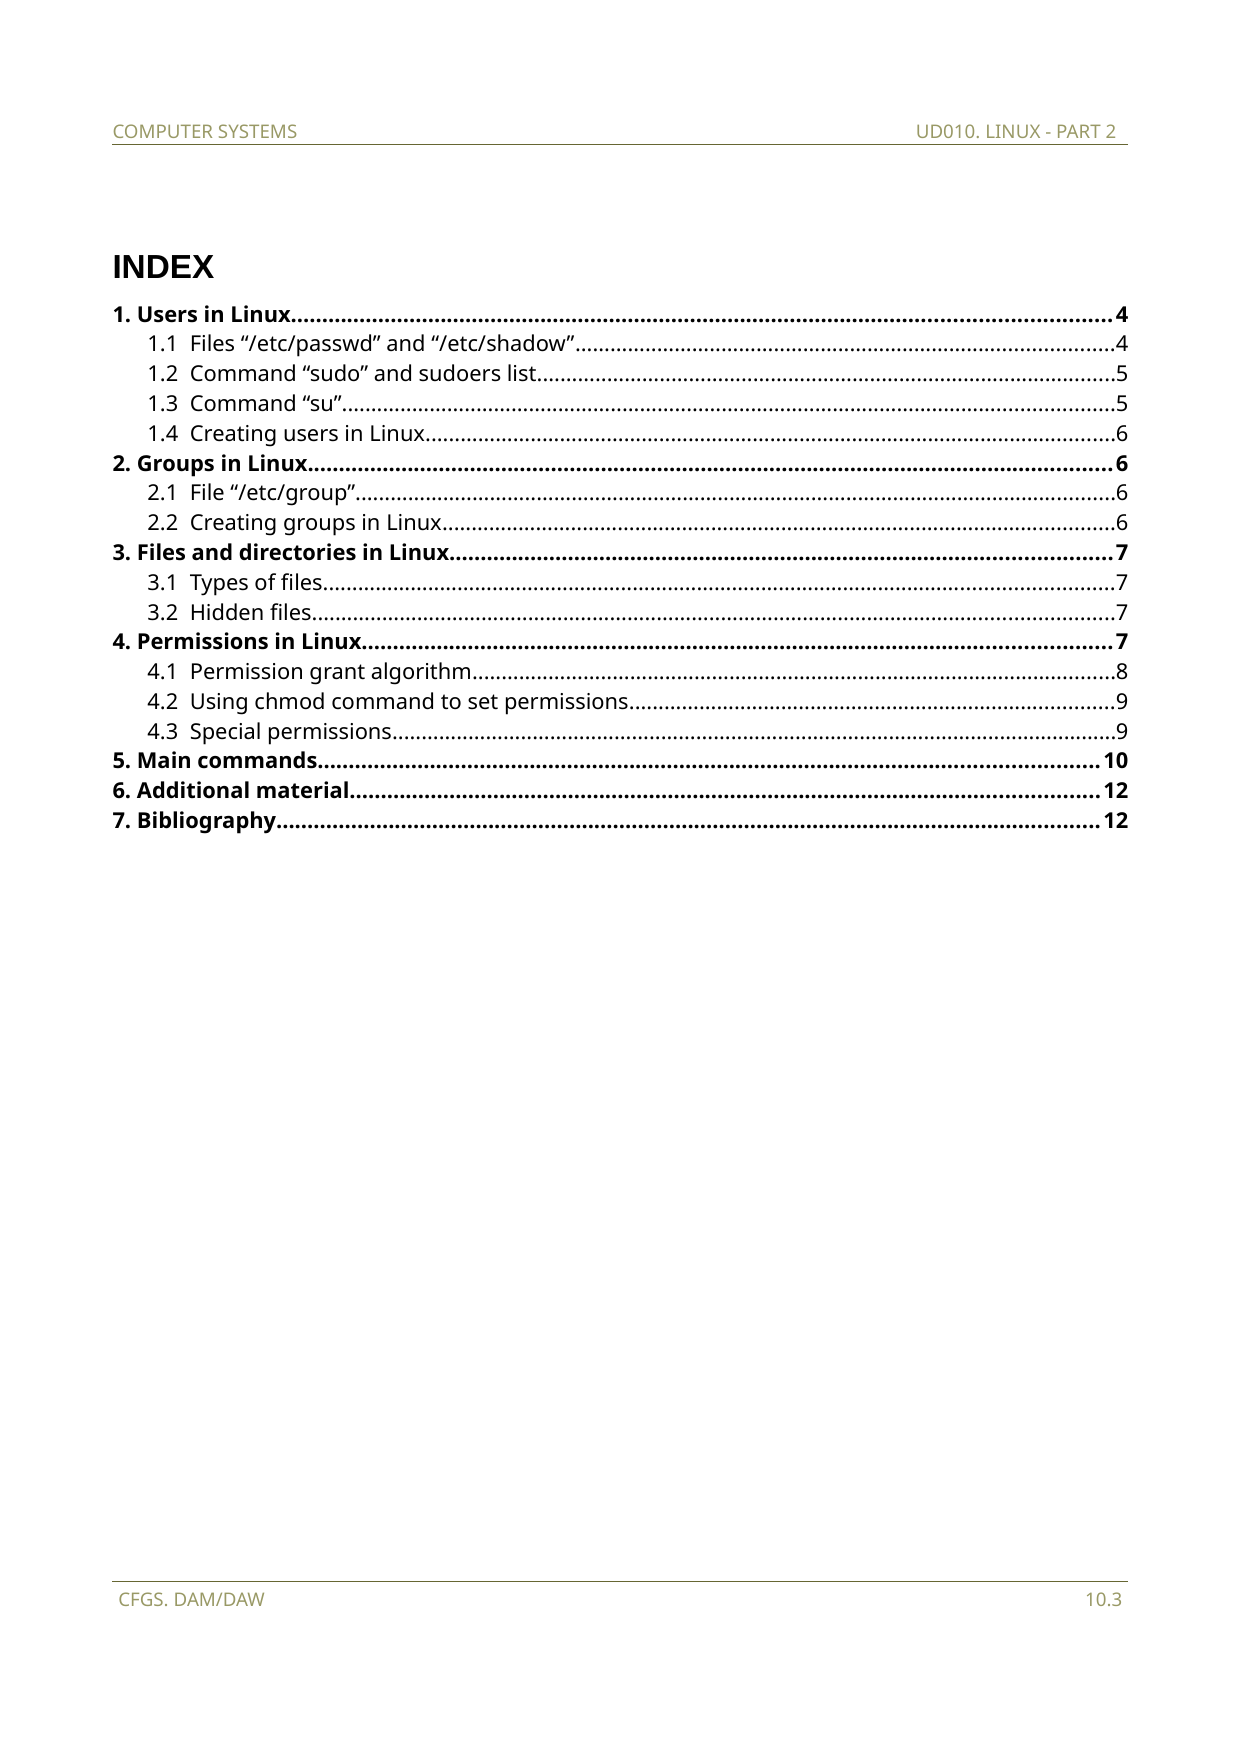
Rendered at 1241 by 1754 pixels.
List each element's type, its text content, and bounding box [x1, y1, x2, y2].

text 6. Additional material 12 [112, 775, 1128, 805]
subtitle INDEX [112, 248, 1128, 286]
text 3.1 Types of files 7 [142, 567, 1128, 596]
text 3. Files and directories in Linux 7 [112, 537, 1128, 567]
text 1.3 Command “su” 5 [142, 388, 1128, 418]
text 4.2 Using chmod command to set permissions 9 [142, 686, 1128, 716]
text 2.2 Creating groups in Linux 6 [142, 507, 1128, 537]
text 4.3 Special permissions 9 [142, 716, 1128, 745]
text 4. Permissions in Linux 7 [112, 626, 1128, 656]
text 1.4 Creating users in Linux 6 [142, 418, 1128, 447]
text 2. Groups in Linux 6 [112, 447, 1128, 477]
text 5. Main commands 10 [112, 745, 1128, 775]
text 1. Users in Linux 4 [112, 298, 1128, 328]
text 3.2 Hidden files 7 [142, 596, 1128, 626]
text 4.1 Permission grant algorithm 8 [142, 656, 1128, 686]
text 1.2 Command “sudo” and sudoers list 5 [142, 358, 1128, 388]
text 7. Bibliography 12 [112, 805, 1128, 835]
text 1.1 Files “/etc/passwd” and “/etc/shadow” 4 [142, 328, 1128, 358]
text 2.1 File “/etc/group” 6 [142, 477, 1128, 507]
